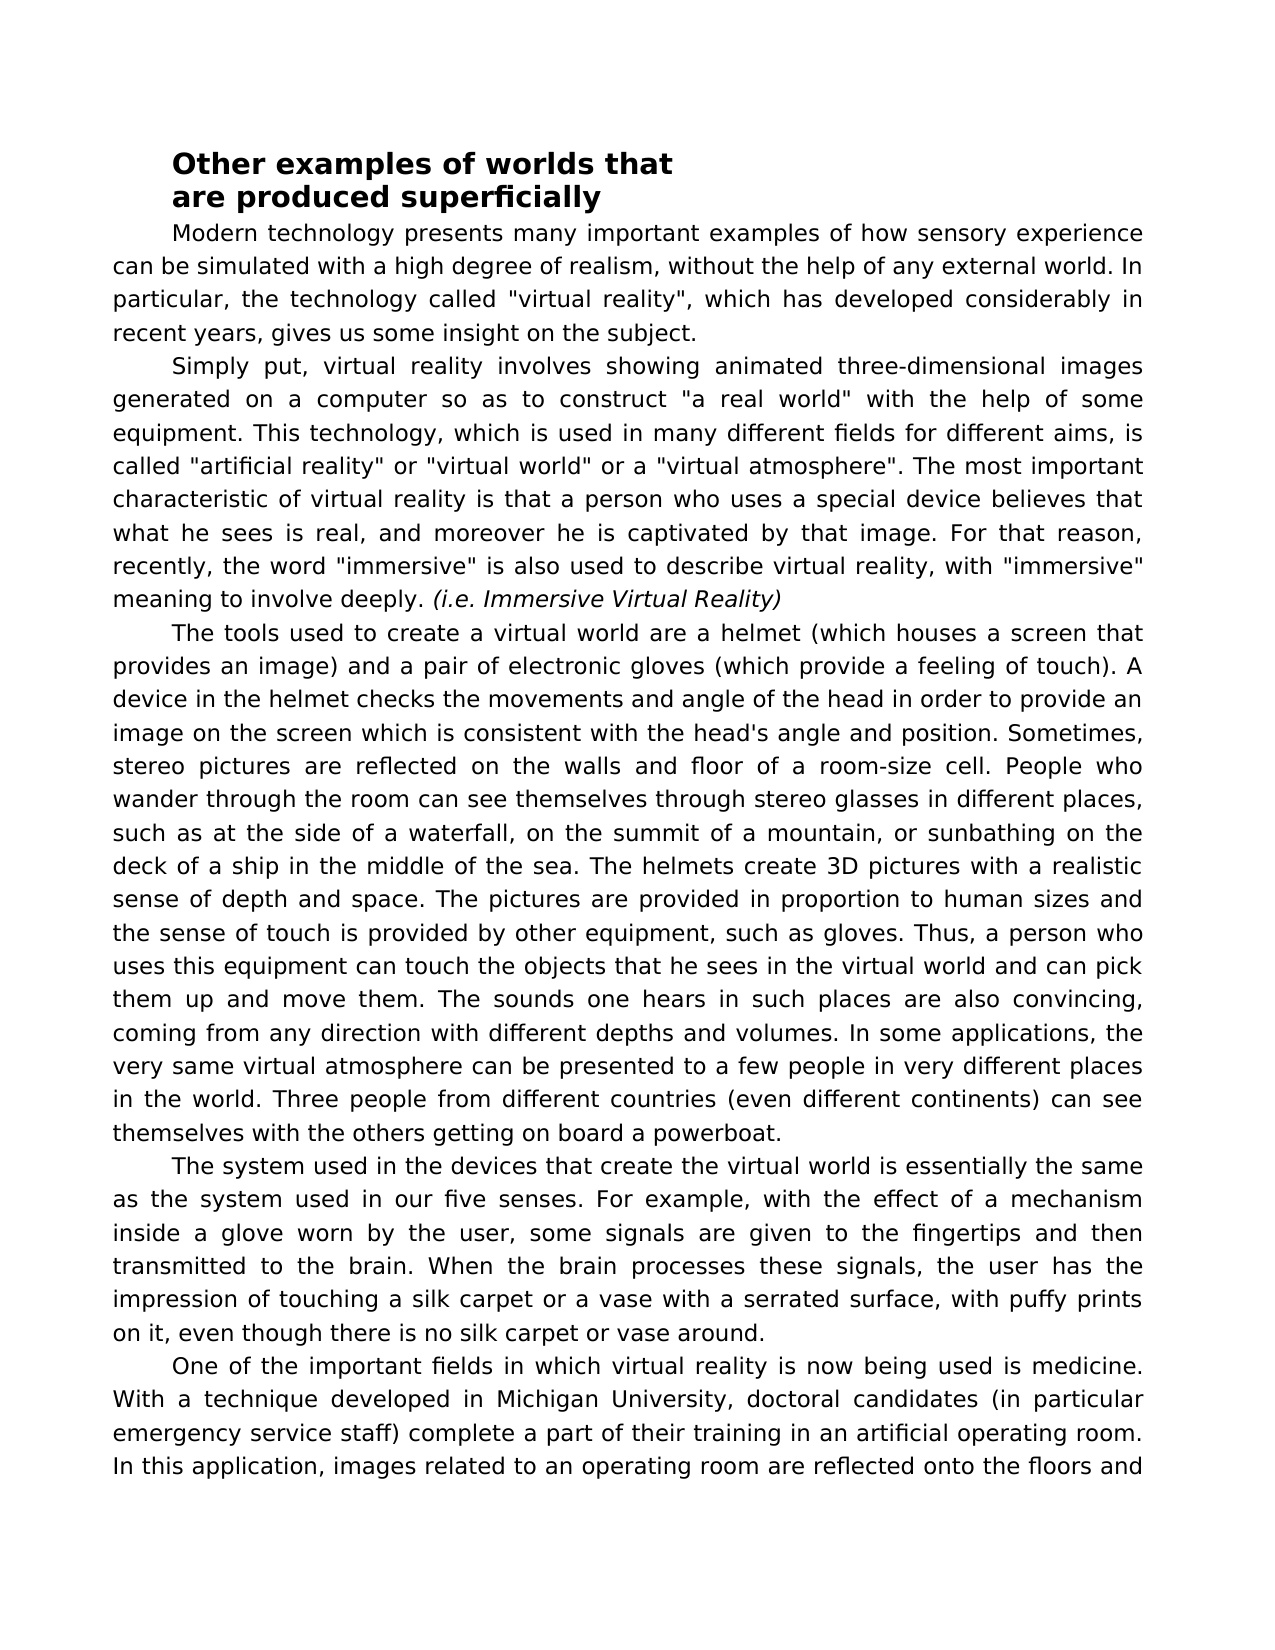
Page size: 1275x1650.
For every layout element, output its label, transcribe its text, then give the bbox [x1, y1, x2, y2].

text The system used in the devices that create the virtual world is essentially the same as the system used in our five senses. For example, with the effect of a mechanism inside a glove worn by the user, some signals are given to the fingertips and then transmitted to the brain. When the brain processes these signals, the user has the impression of touching a silk carpet or a vase with a serrated surface, with puffy prints on it, even though there is no silk carpet or vase around. [112, 1148, 1145, 1348]
text Simply put, virtual reality involves showing animated three-dimensional images generated on a computer so as to construct "a real world" with the help of some equipment. This technology, which is used in many different fields for different aims, is called "artificial reality" or "virtual world" or a "virtual atmosphere". The most important characteristic of virtual reality is that a person who uses a special device believes that what he sees is real, and moreover he is captivated by that image. For that reason, recently, the word "immersive" is also used to describe virtual reality, with "immersive" meaning to involve deeply. (i.e. Immersive Virtual Reality) [112, 348, 1145, 614]
text The tools used to create a virtual world are a helmet (which houses a screen that provides an image) and a pair of electronic gloves (which provide a feeling of touch). A device in the helmet checks the movements and angle of the head in order to provide an image on the screen which is consistent with the head's angle and position. Sometimes, stereo pictures are reflected on the walls and floor of a room-size cell. People who wander through the room can see themselves through stereo glasses in different places, such as at the side of a waterfall, on the summit of a mountain, or sunbathing on the deck of a ship in the middle of the sea. The helmets create 3D pictures with a realistic sense of depth and space. The pictures are provided in proportion to human sizes and the sense of touch is provided by other equipment, such as gloves. Thus, a person who uses this equipment can touch the objects that he sees in the virtual world and can pick them up and move them. The sounds one hears in such places are also convincing, coming from any direction with different depths and volumes. In some applications, the very same virtual atmosphere can be presented to a few people in very different places in the world. Three people from different countries (even different continents) can see themselves with the others getting on board a powerboat. [112, 614, 1145, 1148]
text One of the important fields in which virtual reality is now being used is medicine. With a technique developed in Michigan University, doctoral candidates (in particular emergency service staff) complete a part of their training in an artificial operating room. In this application, images related to an operating room are reflected onto the floors and [112, 1348, 1145, 1481]
text Other examples of worlds that [112, 148, 1145, 181]
text are produced superficially [112, 181, 1145, 214]
text Modern technology presents many important examples of how sensory experience can be simulated with a high degree of realism, without the help of any external world. In particular, the technology called "virtual reality", which has developed considerably in recent years, gives us some insight on the subject. [112, 214, 1145, 348]
